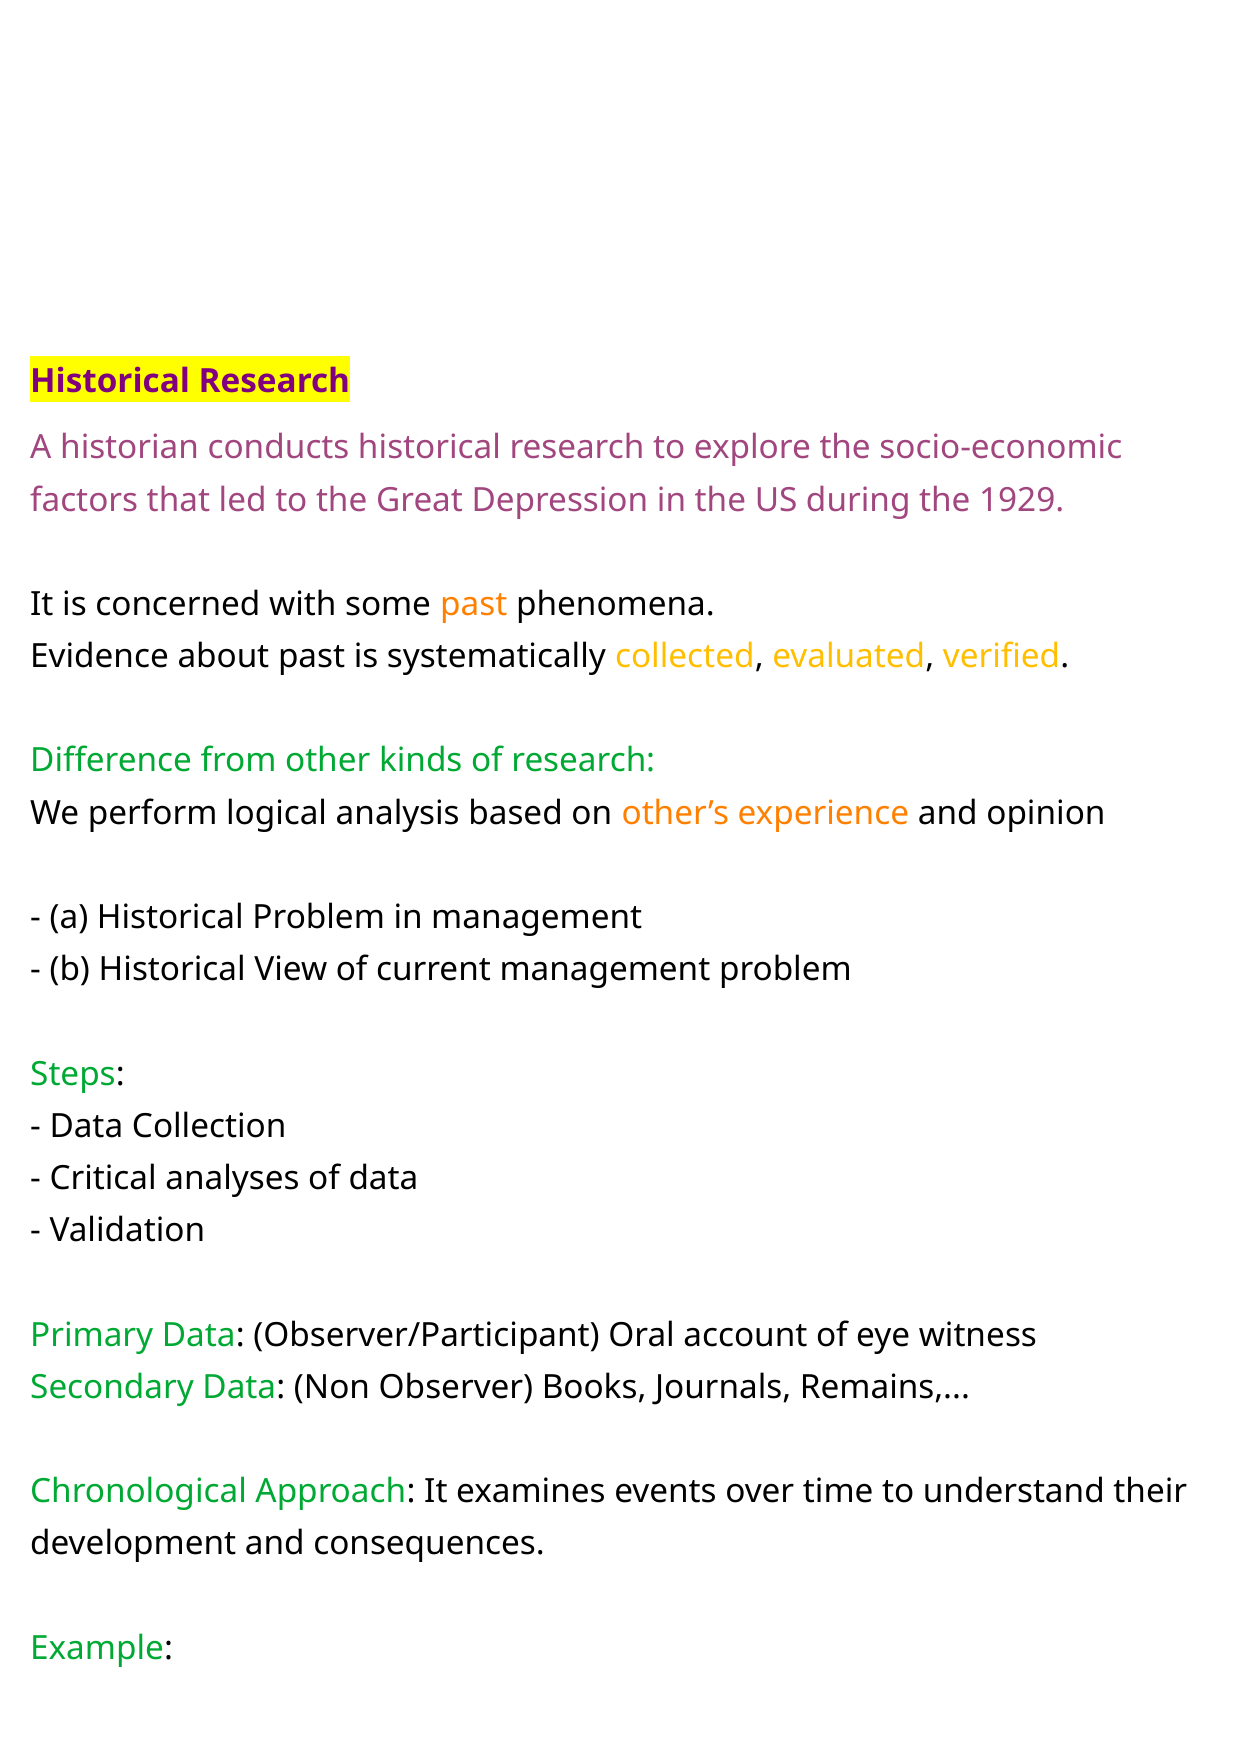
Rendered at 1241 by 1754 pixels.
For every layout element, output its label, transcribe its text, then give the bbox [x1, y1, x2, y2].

subtitle Historical Research [30, 356, 1211, 402]
subtitle A historian conducts historical research to explore the socio-economic factors that led to the Great Depression in the US during the 1929. It is concerned with some past phenomena. Evidence about past is systematically collected, evaluated, verified. Difference from other kinds of research: We perform logical analysis based on other’s experience and opinion - (a) Historical Problem in management - (b) Historical View of current management problem Steps: - Data Collection - Critical analyses of data - Validation Primary Data: (Observer/Participant) Oral account of eye witness Secondary Data: (Non Observer) Books, Journals, Remains,... Chronological Approach: It examines events over time to understand their development and consequences. Example: [30, 423, 1211, 1669]
